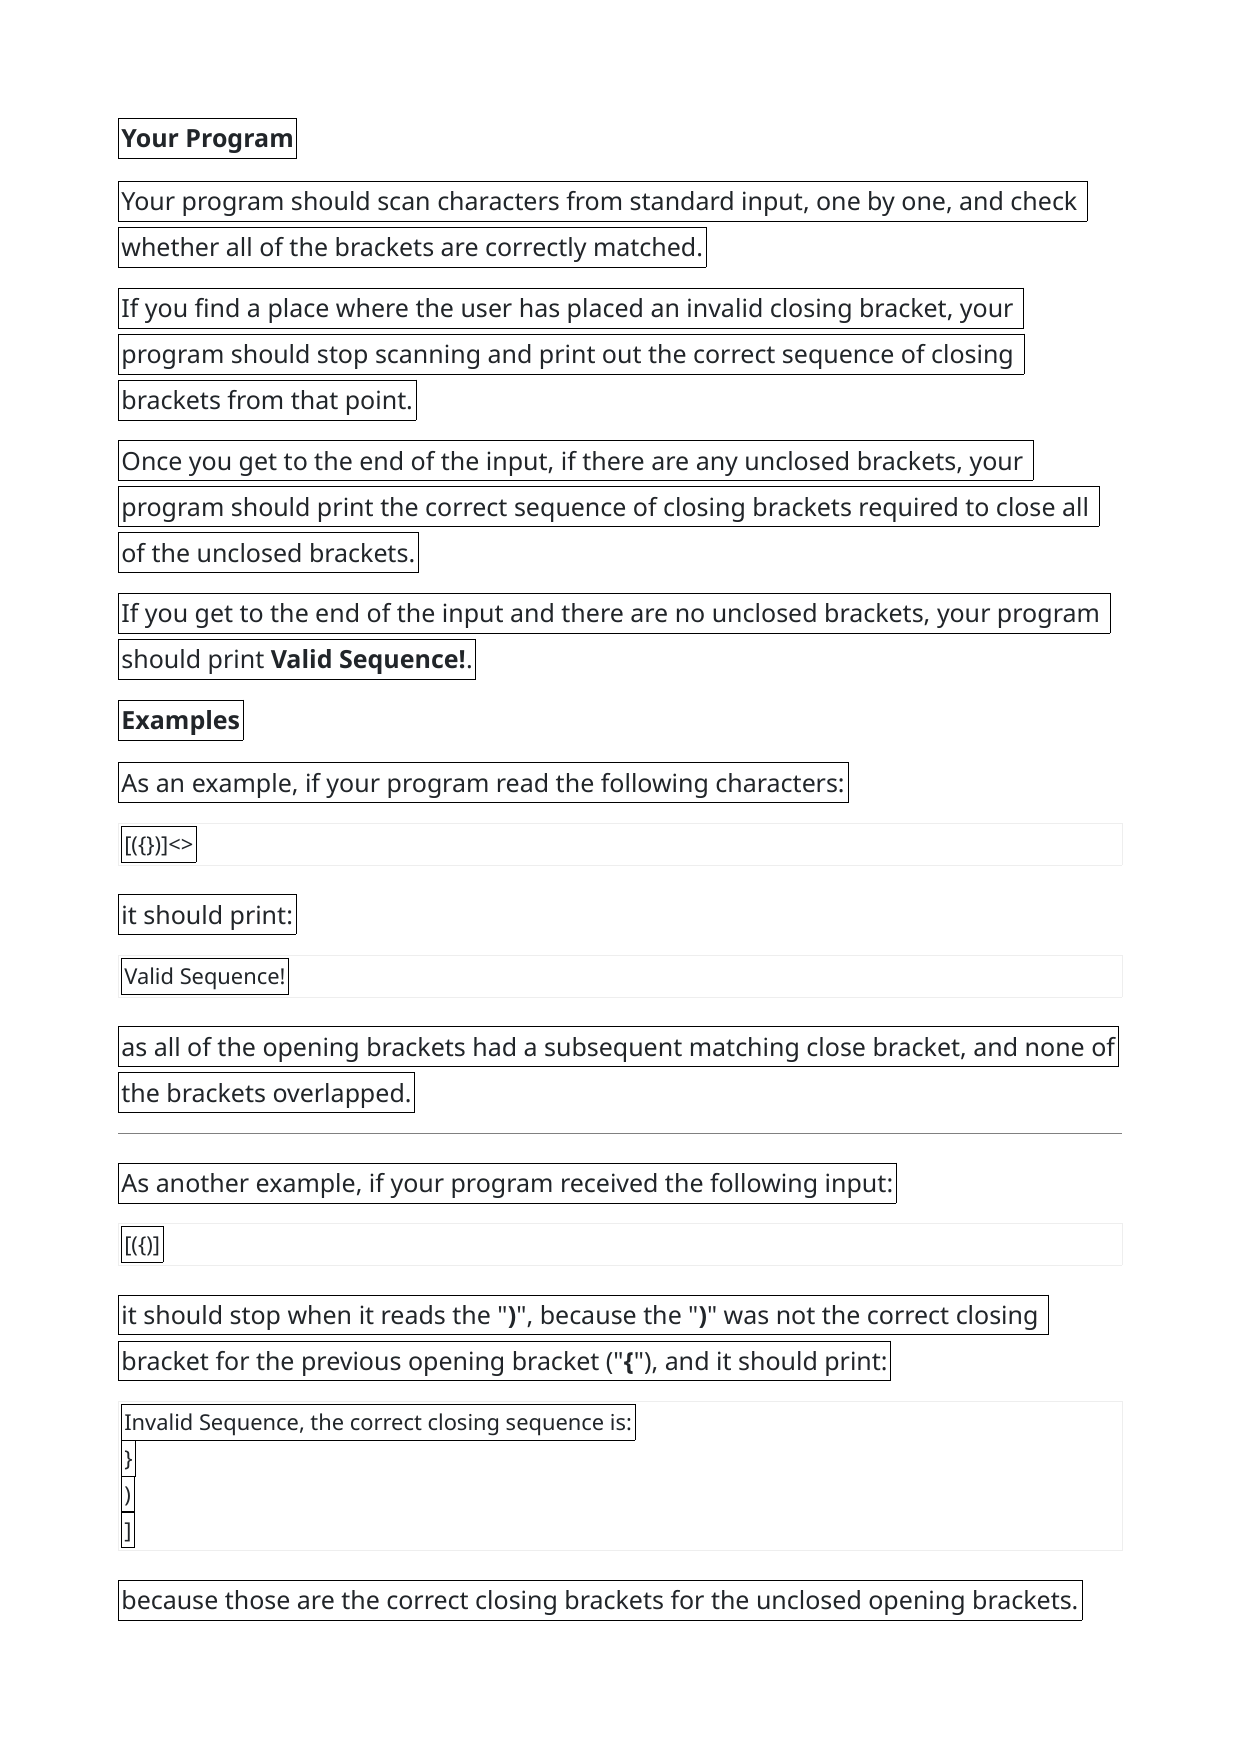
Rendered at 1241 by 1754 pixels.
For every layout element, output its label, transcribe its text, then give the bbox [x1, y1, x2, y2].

text [297, 894, 1122, 934]
text As another example, if your program received the following input: [119, 1164, 896, 1203]
subtitle Your Program [119, 119, 296, 158]
text Valid Sequence! [119, 956, 1122, 997]
text [({})]<> [119, 824, 1122, 865]
text ) [122, 1477, 134, 1509]
text as all of the opening brackets had a subsequent matching close bracket, and none of the brackets overlapped. [118, 1026, 1122, 1112]
text If you find a place where the user has placed an invalid closing bracket, your program should stop scanning and print out the correct sequence of closing brackets from that point. [118, 287, 1122, 420]
text [135, 1473, 1122, 1509]
text [({)] [119, 1224, 1122, 1265]
text } [122, 1441, 135, 1473]
subtitle [244, 699, 1122, 740]
text because those are the correct closing brackets for the unclosed opening brackets. [119, 1581, 1082, 1620]
text If you get to the end of the input and there are no unclosed brackets, your program should print Valid Sequence!. [118, 593, 1122, 679]
text it should print: [119, 895, 296, 934]
text Once you get to the end of the input, if there are any unclosed brackets, your program should print the correct sequence of closing brackets required to close all of the unclosed brackets. [118, 440, 1122, 572]
text [849, 762, 1122, 802]
subtitle [297, 118, 1122, 158]
text Your program should scan characters from standard input, one by one, and check whether all of the brackets are correctly matched. [118, 181, 1122, 267]
subtitle Examples [119, 701, 243, 740]
text As an example, if your program read the following characters: [119, 763, 848, 802]
text Invalid Sequence, the correct closing sequence is: [119, 1402, 1122, 1437]
text ] [119, 1509, 1122, 1550]
text [136, 1437, 1122, 1473]
text it should stop when it reads the ")", because the ")" was not the correct closing bracket for the previous opening bracket ("{"), and it should print: [118, 1294, 1122, 1381]
text [897, 1162, 1122, 1203]
